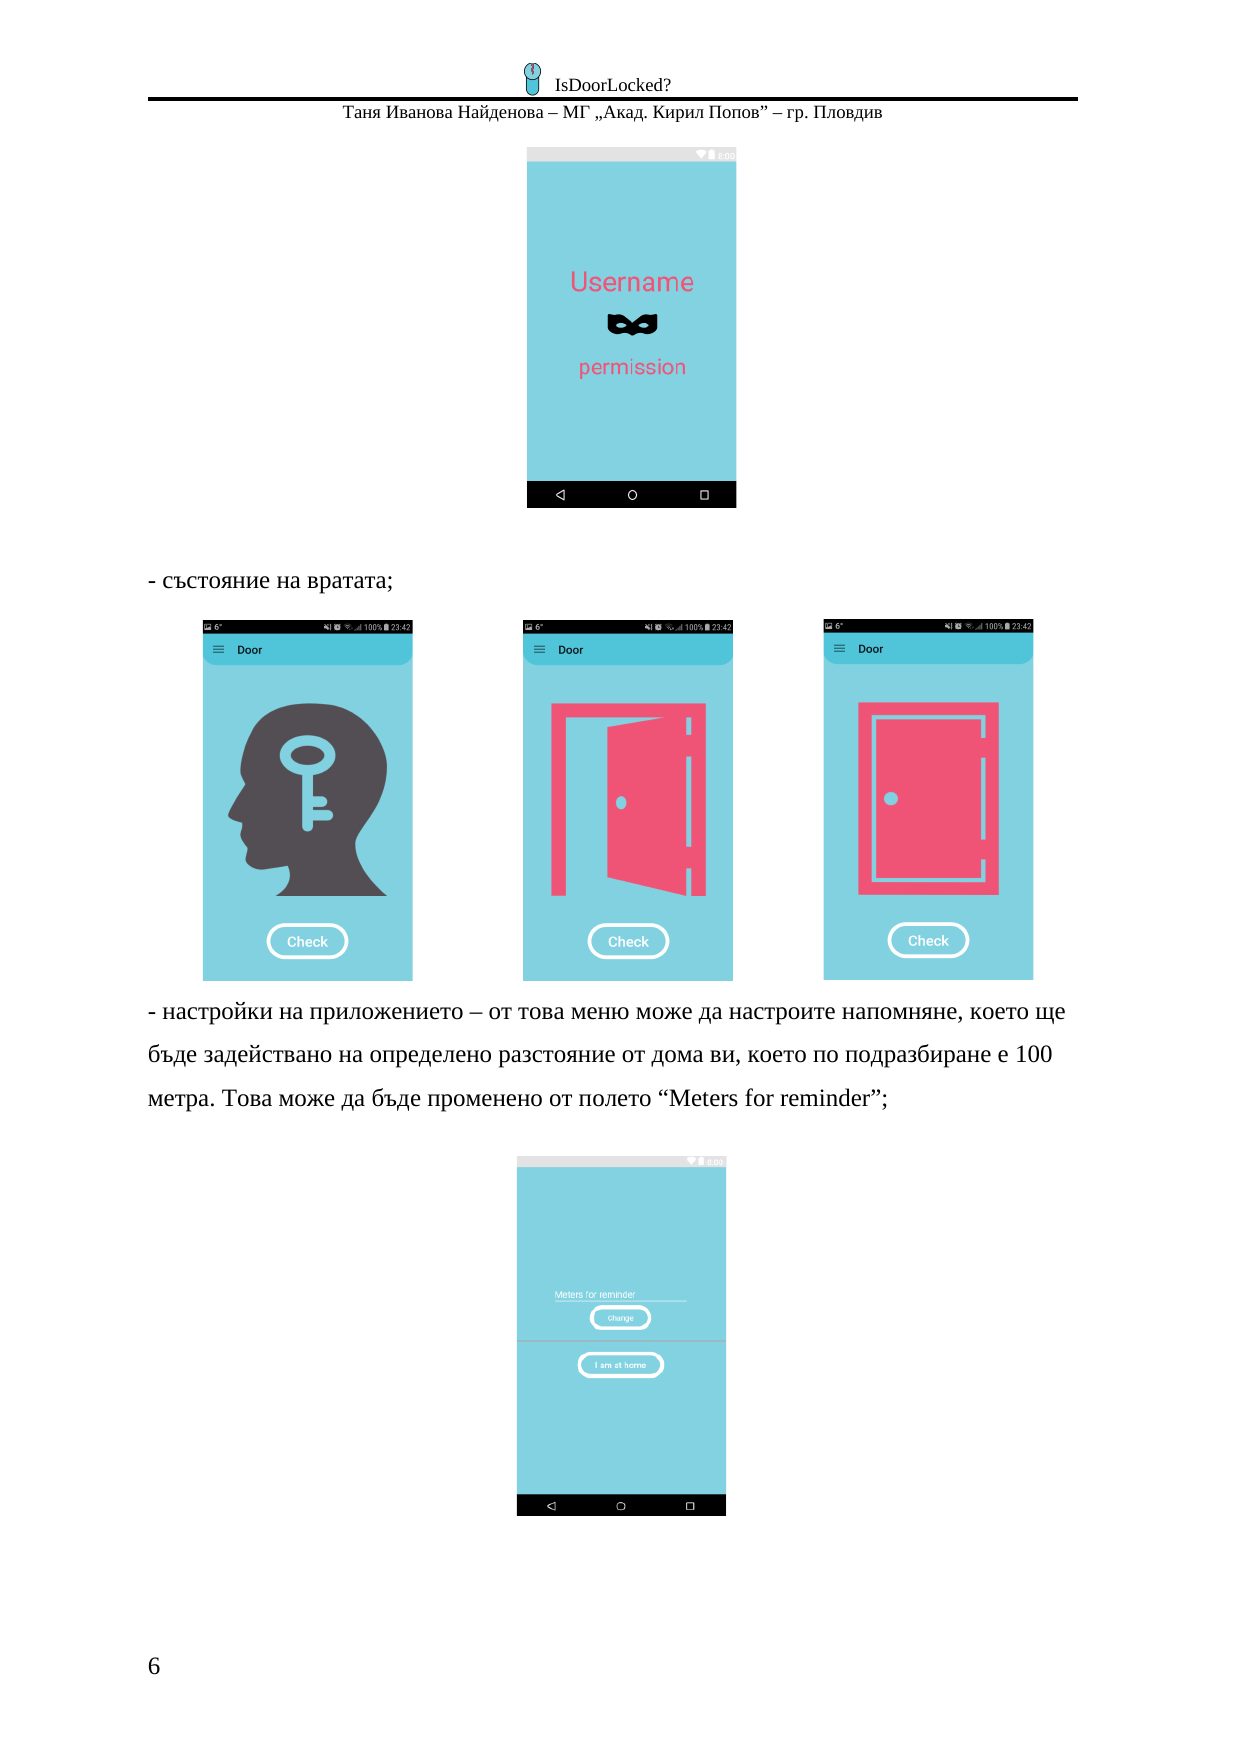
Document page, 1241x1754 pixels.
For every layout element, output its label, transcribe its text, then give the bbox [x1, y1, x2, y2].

picture [516, 63, 549, 96]
picture [523, 620, 733, 981]
text - настройки на приложението – от това меню може да настроите напомняне, което ще бъде задействано на определено разстояние от дома ви, което по подразбиране е 100 метра. Това може да бъде променено от полето “Meters for reminder”; [148, 996, 1116, 1111]
picture [202, 620, 413, 981]
text - състояние на вратата; [148, 565, 1116, 594]
picture [526, 147, 737, 508]
picture [823, 619, 1034, 980]
picture [516, 1156, 727, 1516]
